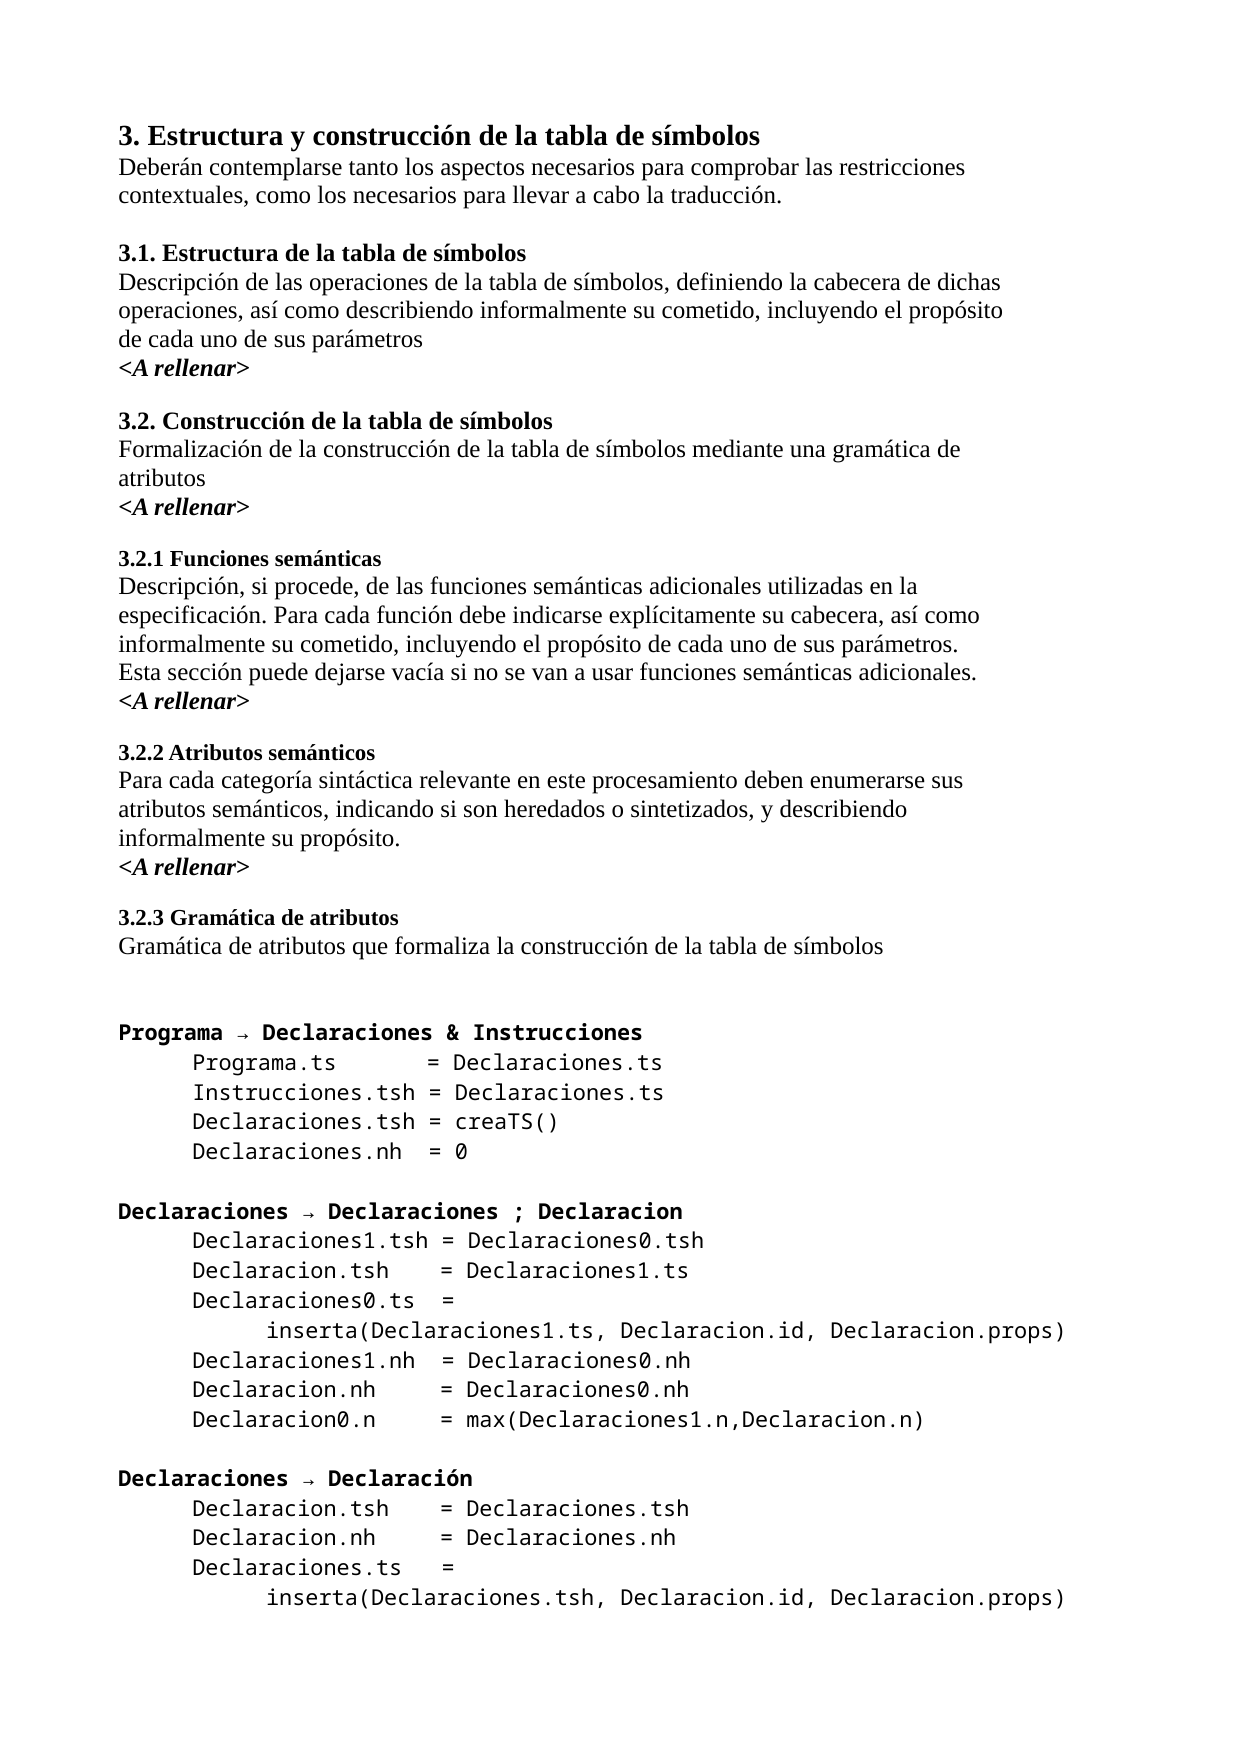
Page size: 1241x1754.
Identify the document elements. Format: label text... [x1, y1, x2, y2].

text Formalización de la construcción de la tabla de símbolos mediante una gramática de [118, 434, 1122, 463]
text atributos semánticos, indicando si son heredados o sintetizados, y describiendo [118, 794, 1122, 823]
text Declaraciones0.ts = [118, 1285, 1122, 1315]
text Declaraciones → Declaración [118, 1463, 1122, 1493]
text atributos [118, 463, 1122, 492]
text Declaracion0.n = max(Declaraciones1.n,Declaracion.n) [118, 1404, 1122, 1434]
text contextuales, como los necesarios para llevar a cabo la traducción. [118, 180, 1122, 209]
text Programa → Declaraciones & Instrucciones [118, 1017, 1122, 1047]
text 3. Estructura y construcción de la tabla de símbolos [118, 118, 1122, 152]
text informalmente su cometido, incluyendo el propósito de cada uno de sus parámetros. [118, 629, 1122, 657]
text <A rellenar> [118, 492, 1122, 521]
text 3.2.2 Atributos semánticos [118, 739, 1122, 765]
text Deberán contemplarse tanto los aspectos necesarios para comprobar las restricciones [118, 152, 1122, 180]
text <A rellenar> [118, 353, 1122, 382]
text 3.2.3 Gramática de atributos [118, 904, 1122, 931]
text Instrucciones.tsh = Declaraciones.ts [118, 1077, 1122, 1106]
text Declaracion.nh = Declaraciones.nh [118, 1522, 1122, 1552]
text Declaracion.tsh = Declaraciones1.ts [118, 1255, 1122, 1285]
text informalmente su propósito. [118, 823, 1122, 852]
text Declaraciones.ts = [118, 1552, 1122, 1582]
text de cada uno de sus parámetros [118, 324, 1122, 353]
text Gramática de atributos que formaliza la construcción de la tabla de símbolos [118, 931, 1122, 959]
text Declaracion.tsh = Declaraciones.tsh [118, 1493, 1122, 1522]
text inserta(Declaraciones.tsh, Declaracion.id, Declaracion.props) [118, 1582, 1122, 1612]
text especificación. Para cada función debe indicarse explícitamente su cabecera, así como [118, 600, 1122, 629]
text operaciones, así como describiendo informalmente su cometido, incluyendo el propósito [118, 295, 1122, 324]
text <A rellenar> [118, 852, 1122, 880]
text Descripción, si procede, de las funciones semánticas adicionales utilizadas en la [118, 571, 1122, 600]
text Para cada categoría sintáctica relevante en este procesamiento deben enumerarse sus [118, 765, 1122, 794]
text 3.1. Estructura de la tabla de símbolos [118, 238, 1122, 267]
text Declaracion.nh = Declaraciones0.nh [118, 1374, 1122, 1404]
text Declaraciones.nh = 0 [118, 1136, 1122, 1166]
text Descripción de las operaciones de la tabla de símbolos, definiendo la cabecera de dichas [118, 267, 1122, 295]
text Esta sección puede dejarse vacía si no se van a usar funciones semánticas adicionales. [118, 657, 1122, 686]
text Declaraciones1.tsh = Declaraciones0.tsh [118, 1226, 1122, 1255]
text inserta(Declaraciones1.ts, Declaracion.id, Declaracion.props) [118, 1315, 1122, 1345]
text Declaraciones1.nh = Declaraciones0.nh [118, 1345, 1122, 1374]
text <A rellenar> [118, 686, 1122, 715]
text 3.2.1 Funciones semánticas [118, 545, 1122, 571]
text 3.2. Construcción de la tabla de símbolos [118, 406, 1122, 434]
text Declaraciones → Declaraciones ; Declaracion [118, 1196, 1122, 1226]
text Programa.ts = Declaraciones.ts [118, 1047, 1122, 1077]
text Declaraciones.tsh = creaTS() [118, 1106, 1122, 1136]
